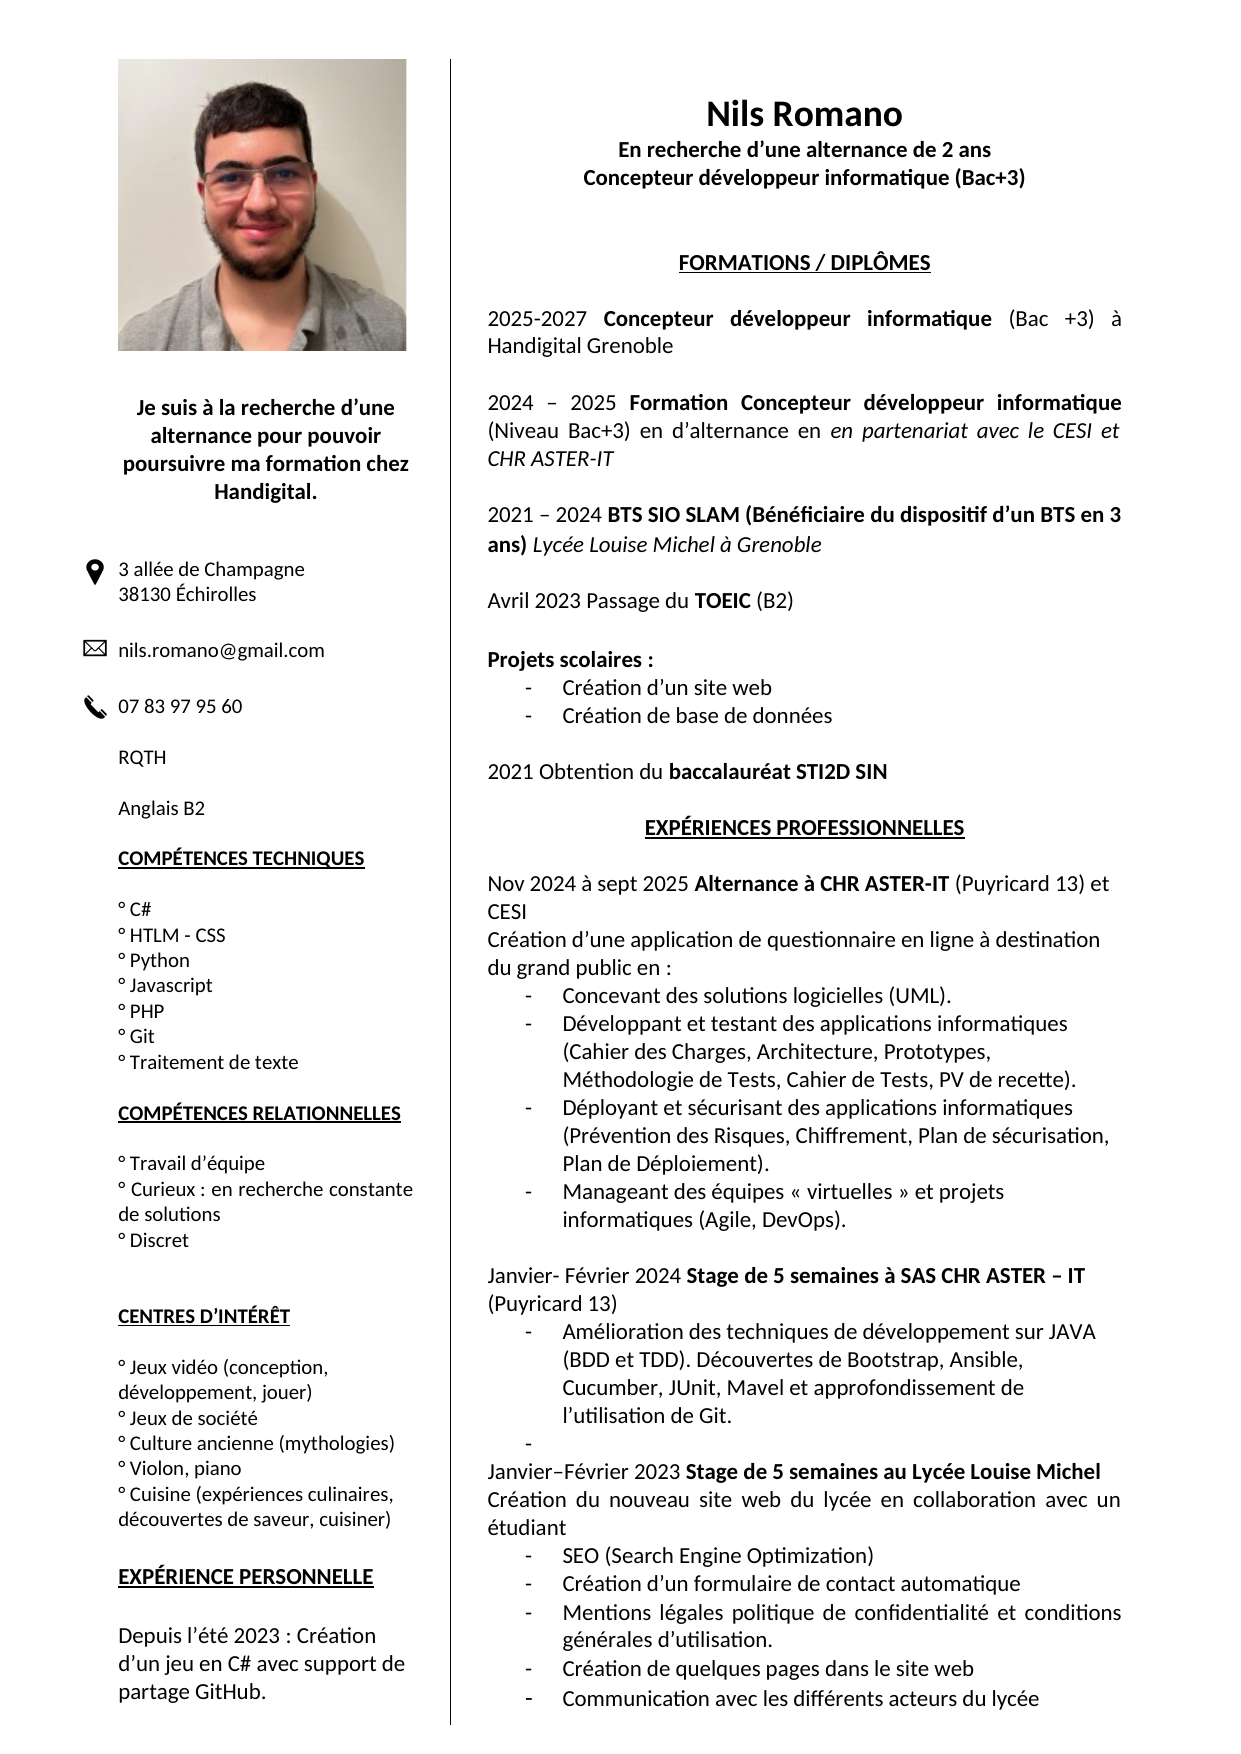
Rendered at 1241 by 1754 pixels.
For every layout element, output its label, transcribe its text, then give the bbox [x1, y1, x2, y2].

text nils.romano@gmail.com [118, 637, 413, 662]
list Création de quelques pages dans le site web [525, 1654, 1122, 1682]
text EXPÉRIENCES PROFESSIONNELLES [487, 813, 1122, 841]
text Janvier- Février 2024 Stage de 5 semaines à SAS CHR ASTER – IT (Puyricard 13) [487, 1261, 1122, 1317]
text ° Jeux vidéo (conception, développement, jouer) [118, 1354, 413, 1405]
text Création d’une application de questionnaire en ligne à destination du grand public en : [487, 925, 1122, 981]
list SEO (Search Engine Optimization) [525, 1542, 1122, 1569]
text Nov 2024 à sept 2025 Alternance à CHR ASTER-IT (Puyricard 13) et CESI [487, 869, 1122, 925]
text COMPÉTENCES TECHNIQUES [118, 846, 413, 871]
list Mentions légales politique de confidentialité et conditions générales d’utilisation. [525, 1598, 1122, 1654]
picture [82, 693, 109, 721]
text ° Jeux de société [118, 1405, 413, 1430]
list Déployant et sécurisant des applications informatiques (Prévention des Risques, Chiffrement, Plan de sécurisation, Plan de Déploiement). [525, 1093, 1122, 1177]
text ° PHP [118, 998, 413, 1023]
text ° Culture ancienne (mythologies) [118, 1430, 413, 1456]
list Manageant des équipes « virtuelles » et projets informatiques (Agile, DevOps). [525, 1177, 1122, 1233]
list Concevant des solutions logicielles (UML). [525, 981, 1122, 1009]
text Depuis l’été 2023 : Création d’un jeu en C# avec support de partage GitHub. [118, 1621, 413, 1705]
text ° Curieux : en recherche constante de solutions [118, 1176, 413, 1227]
text Avril 2023 Passage du TOEIC (B2) [487, 586, 1122, 614]
list Développant et testant des applications informatiques (Cahier des Charges, Architecture, Prototypes, Méthodologie de Tests, Cahier de Tests, PV de recette). [525, 1009, 1122, 1093]
text ° Git [118, 1023, 413, 1049]
text Concepteur développeur informatique (Bac+3) [487, 163, 1122, 192]
text 2021 – 2024 BTS SIO SLAM (Bénéficiaire du dispositif d’un BTS en 3 ans) Lycée Louise Michel à Grenoble [487, 500, 1122, 558]
list Communication avec les différents acteurs du lycée [525, 1682, 1122, 1712]
text ° Discret [118, 1227, 413, 1252]
picture [75, 554, 115, 590]
text ° Travail d’équipe [118, 1151, 413, 1176]
text Je suis à la recherche d’une alternance pour pouvoir poursuivre ma formation chez Handigital. [118, 393, 413, 505]
list Création de base de données [525, 701, 1122, 729]
text ° C# [118, 896, 413, 922]
picture [81, 634, 109, 662]
text EXPÉRIENCE PERSONNELLE [118, 1562, 413, 1590]
text 2025-2027 Concepteur développeur informatique (Bac +3) à Handigital Grenoble [487, 304, 1122, 360]
text ° HTLM - CSS [118, 922, 413, 947]
text 2024 – 2025 Formation Concepteur développeur informatique (Niveau Bac+3) en d’alternance en en partenariat avec le CESI et CHR ASTER-IT [487, 388, 1122, 472]
text ° Traitement de texte [118, 1049, 413, 1074]
text ° Violon, piano [118, 1456, 413, 1481]
text ° Cuisine (expériences culinaires, découvertes de saveur, cuisiner) [118, 1481, 413, 1532]
text Nils Romano [487, 90, 1122, 136]
text COMPÉTENCES RELATIONNELLES [118, 1100, 413, 1125]
text 38130 Échirolles [118, 581, 413, 607]
text CENTRES D’INTÉRÊT [118, 1303, 413, 1328]
list Création d’un formulaire de contact automatique [525, 1569, 1122, 1598]
text Anglais B2 [118, 795, 413, 820]
list Amélioration des techniques de développement sur JAVA (BDD et TDD). Découvertes de Bootstrap, Ansible, Cucumber, JUnit, Mavel et approfondissement de l’utilisation de Git. [525, 1317, 1122, 1429]
text 2021 Obtention du baccalauréat STI2D SIN [487, 757, 1122, 785]
text ° Python [118, 947, 413, 973]
text FORMATIONS / DIPLÔMES [487, 248, 1122, 276]
text Janvier–Février 2023 Stage de 5 semaines au Lycée Louise Michel [487, 1457, 1122, 1486]
text RQTH [118, 744, 413, 769]
list Création d’un site web [525, 673, 1122, 701]
text En recherche d’une alternance de 2 ans [487, 136, 1122, 163]
picture [118, 59, 407, 351]
text 07 83 97 95 60 [118, 693, 413, 718]
list Projets scolaires : [487, 645, 1122, 673]
text 3 allée de Champagne [118, 556, 413, 581]
text ° Javascript [118, 973, 413, 998]
text Création du nouveau site web du lycée en collaboration avec un étudiant [487, 1486, 1122, 1542]
